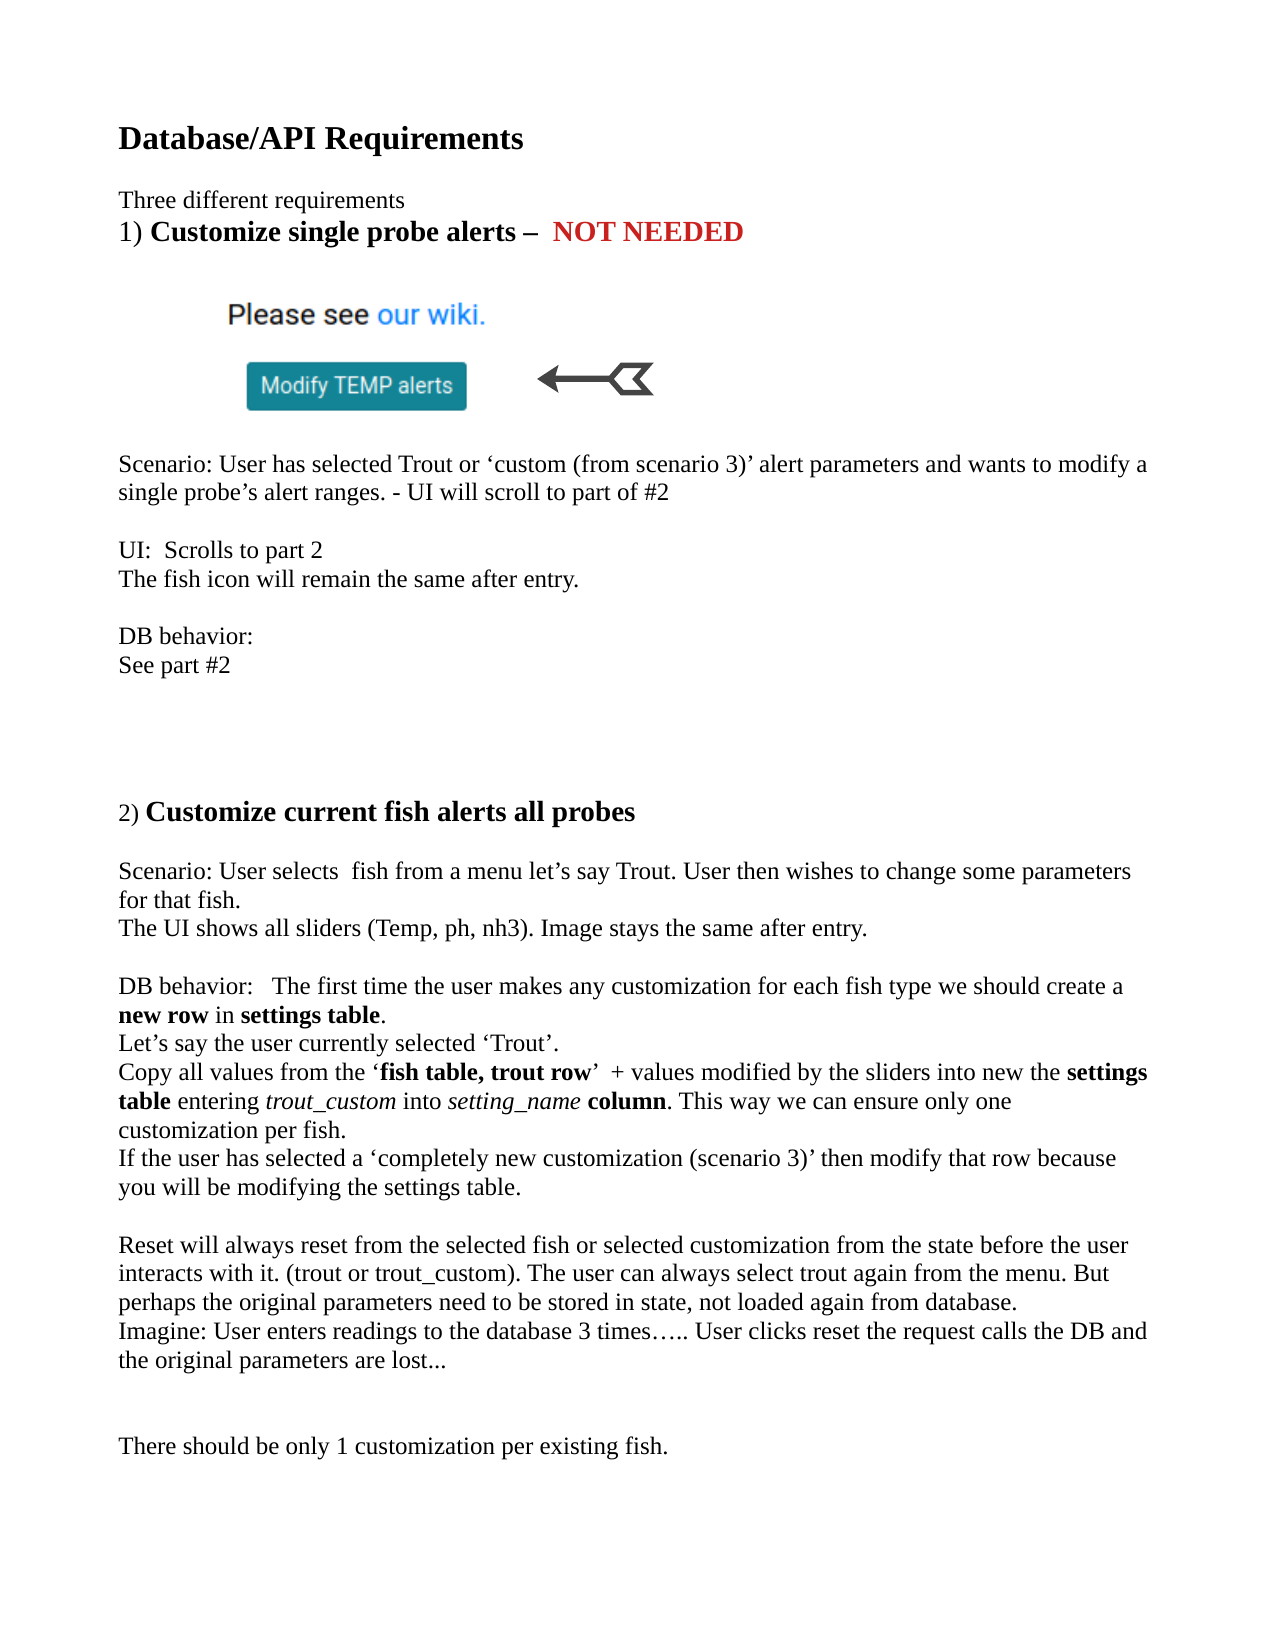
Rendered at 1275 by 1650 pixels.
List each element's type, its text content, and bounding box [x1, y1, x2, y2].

text Reset will always reset from the selected fish or selected customization from the state before the user interacts with it. (trout or trout_custom). The user can always select trout again from the menu. But perhaps the original parameters need to be stored in state, not loaded again from database. [118, 1230, 1157, 1316]
text Database/API Requirements [118, 118, 1157, 156]
text 2) Customize current fish alerts all probes [118, 794, 1157, 827]
text There should be only 1 customization per existing fish. [118, 1431, 1157, 1460]
text The UI shows all sliders (Temp, ph, nh3). Image stays the same after entry. [118, 913, 1157, 942]
text UI: Scrolls to part 2 [118, 535, 1157, 564]
text DB behavior: The first time the user makes any customization for each fish type we should create a new row in settings table. [118, 971, 1157, 1028]
text DB behavior: See part #2 [118, 621, 1157, 679]
picture [190, 281, 511, 425]
text If the user has selected a ‘completely new customization (scenario 3)’ then modify that row because you will be modifying the settings table. [118, 1143, 1157, 1201]
text The fish icon will remain the same after entry. [118, 564, 1157, 592]
text Scenario: User has selected Trout or ‘custom (from scenario 3)’ alert parameters and wants to modify a single probe’s alert ranges. - UI will scroll to part of #2 [118, 449, 1157, 506]
text Imagine: User enters readings to the database 3 times….. User clicks reset the request calls the DB and the original parameters are lost... [118, 1316, 1157, 1373]
text Scenario: User selects fish from a menu let’s say Trout. User then wishes to change some parameters for that fish. [118, 856, 1157, 913]
text Three different requirements [118, 185, 1157, 214]
text Let’s say the user currently selected ‘Trout’. [118, 1028, 1157, 1057]
text Copy all values from the ‘fish table, trout row’ + values modified by the sliders into new the settings table entering trout_custom into setting_name column. This way we can ensure only one customization per fish. [118, 1057, 1157, 1143]
text 1) Customize single probe alerts – NOT NEEDED [118, 214, 1157, 247]
